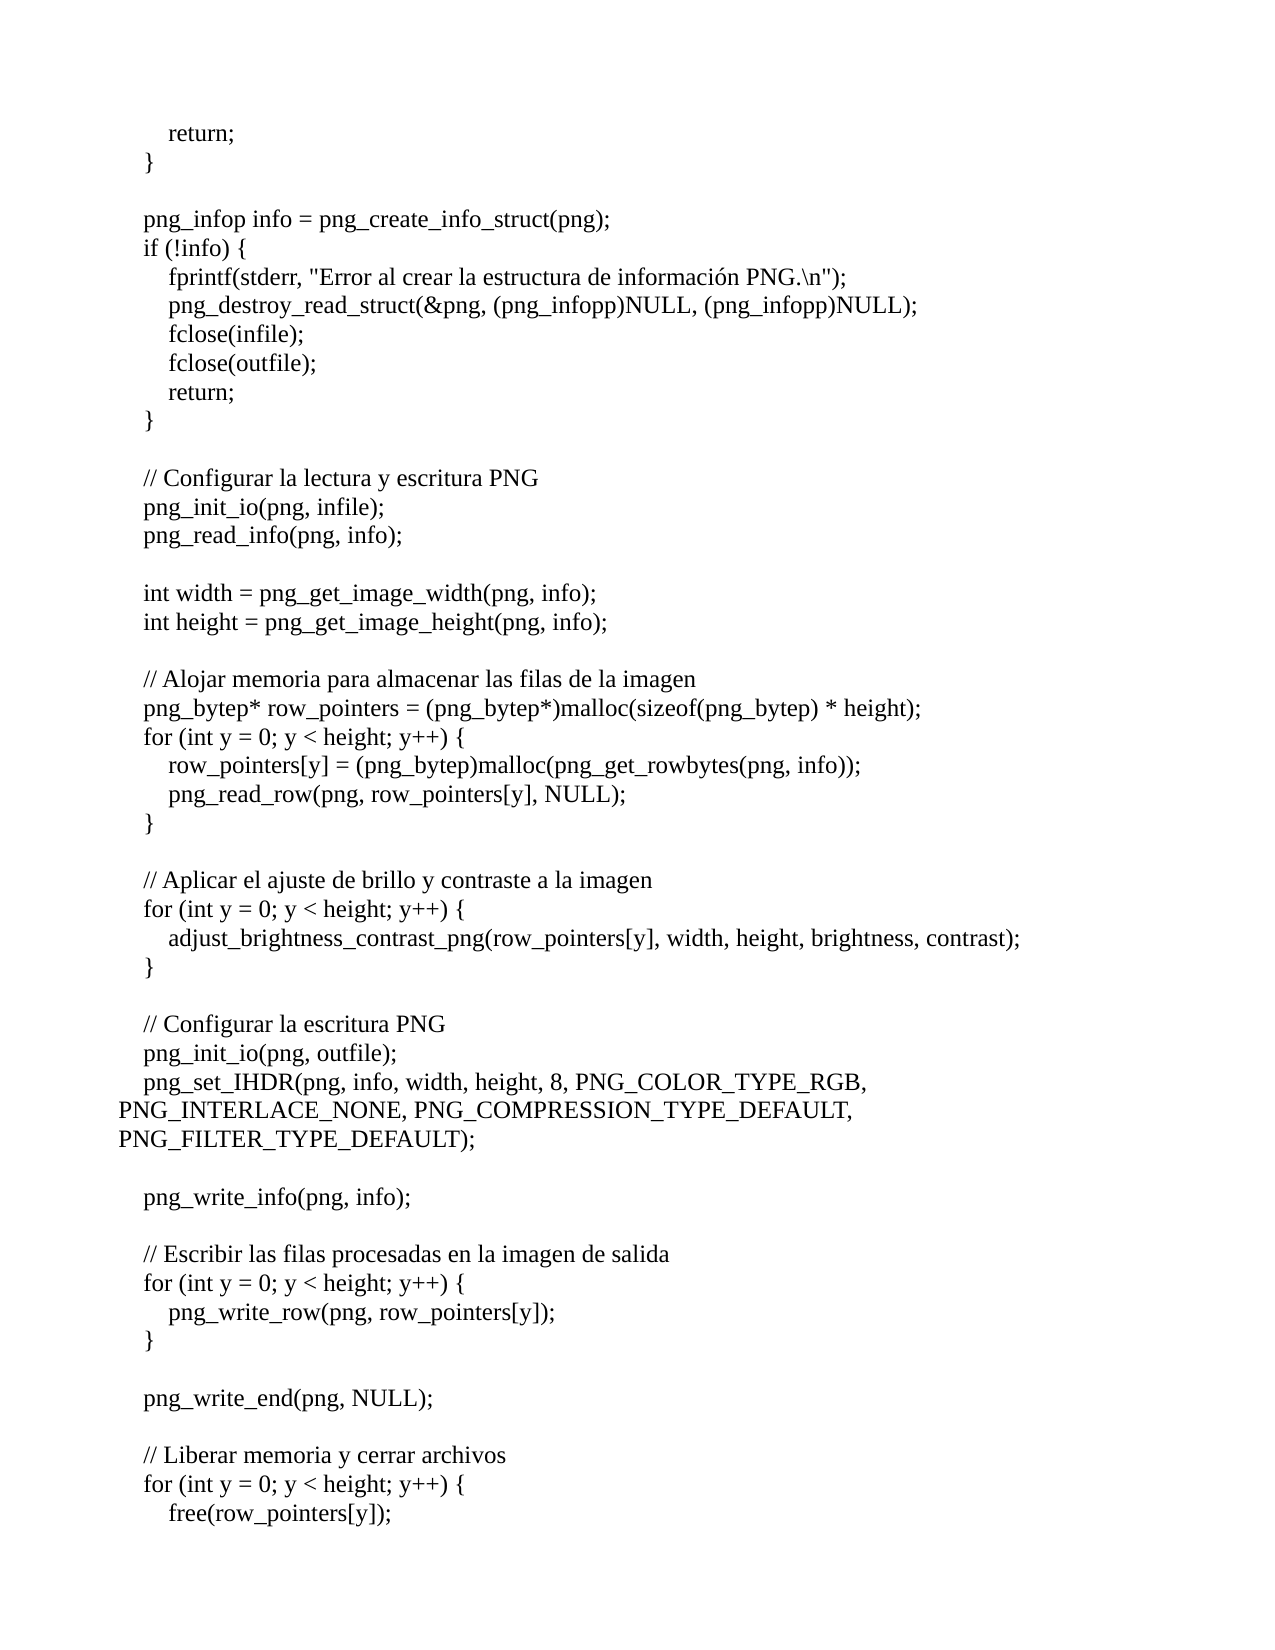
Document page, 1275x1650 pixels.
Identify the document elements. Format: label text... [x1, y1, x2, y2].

text png_destroy_read_struct(&png, (png_infopp)NULL, (png_infopp)NULL); [118, 291, 1157, 319]
text // Configurar la escritura PNG [118, 1009, 1157, 1038]
text } [118, 952, 1157, 981]
text png_bytep* row_pointers = (png_bytep*)malloc(sizeof(png_bytep) * height); [118, 693, 1157, 722]
text // Escribir las filas procesadas en la imagen de salida [118, 1239, 1157, 1268]
text png_set_IHDR(png, info, width, height, 8, PNG_COLOR_TYPE_RGB, PNG_INTERLACE_NONE, PNG_COMPRESSION_TYPE_DEFAULT, PNG_FILTER_TYPE_DEFAULT); [118, 1067, 1157, 1153]
text // Aplicar el ajuste de brillo y contraste a la imagen [118, 866, 1157, 894]
text free(row_pointers[y]); [118, 1498, 1157, 1527]
text png_write_row(png, row_pointers[y]); [118, 1297, 1157, 1326]
text row_pointers[y] = (png_bytep)malloc(png_get_rowbytes(png, info)); [118, 751, 1157, 779]
text if (!info) { [118, 233, 1157, 262]
text // Configurar la lectura y escritura PNG [118, 463, 1157, 492]
text png_infop info = png_create_info_struct(png); [118, 204, 1157, 233]
text png_read_row(png, row_pointers[y], NULL); [118, 779, 1157, 808]
text fclose(outfile); [118, 348, 1157, 377]
text fprintf(stderr, "Error al crear la estructura de información PNG.\n"); [118, 262, 1157, 291]
text fclose(infile); [118, 319, 1157, 348]
text // Alojar memoria para almacenar las filas de la imagen [118, 664, 1157, 693]
text int width = png_get_image_width(png, info); [118, 578, 1157, 607]
text png_init_io(png, infile); [118, 492, 1157, 521]
text for (int y = 0; y < height; y++) { [118, 894, 1157, 923]
text return; [118, 377, 1157, 406]
text // Liberar memoria y cerrar archivos [118, 1441, 1157, 1469]
text } [118, 147, 1157, 176]
text for (int y = 0; y < height; y++) { [118, 722, 1157, 751]
text int height = png_get_image_height(png, info); [118, 607, 1157, 636]
text for (int y = 0; y < height; y++) { [118, 1469, 1157, 1498]
text } [118, 406, 1157, 434]
text png_write_end(png, NULL); [118, 1383, 1157, 1412]
text adjust_brightness_contrast_png(row_pointers[y], width, height, brightness, contrast); [118, 923, 1157, 952]
text } [118, 808, 1157, 837]
text png_read_info(png, info); [118, 521, 1157, 549]
text png_write_info(png, info); [118, 1182, 1157, 1211]
text } [118, 1326, 1157, 1354]
text return; [118, 118, 1157, 147]
text png_init_io(png, outfile); [118, 1038, 1157, 1067]
text for (int y = 0; y < height; y++) { [118, 1268, 1157, 1297]
